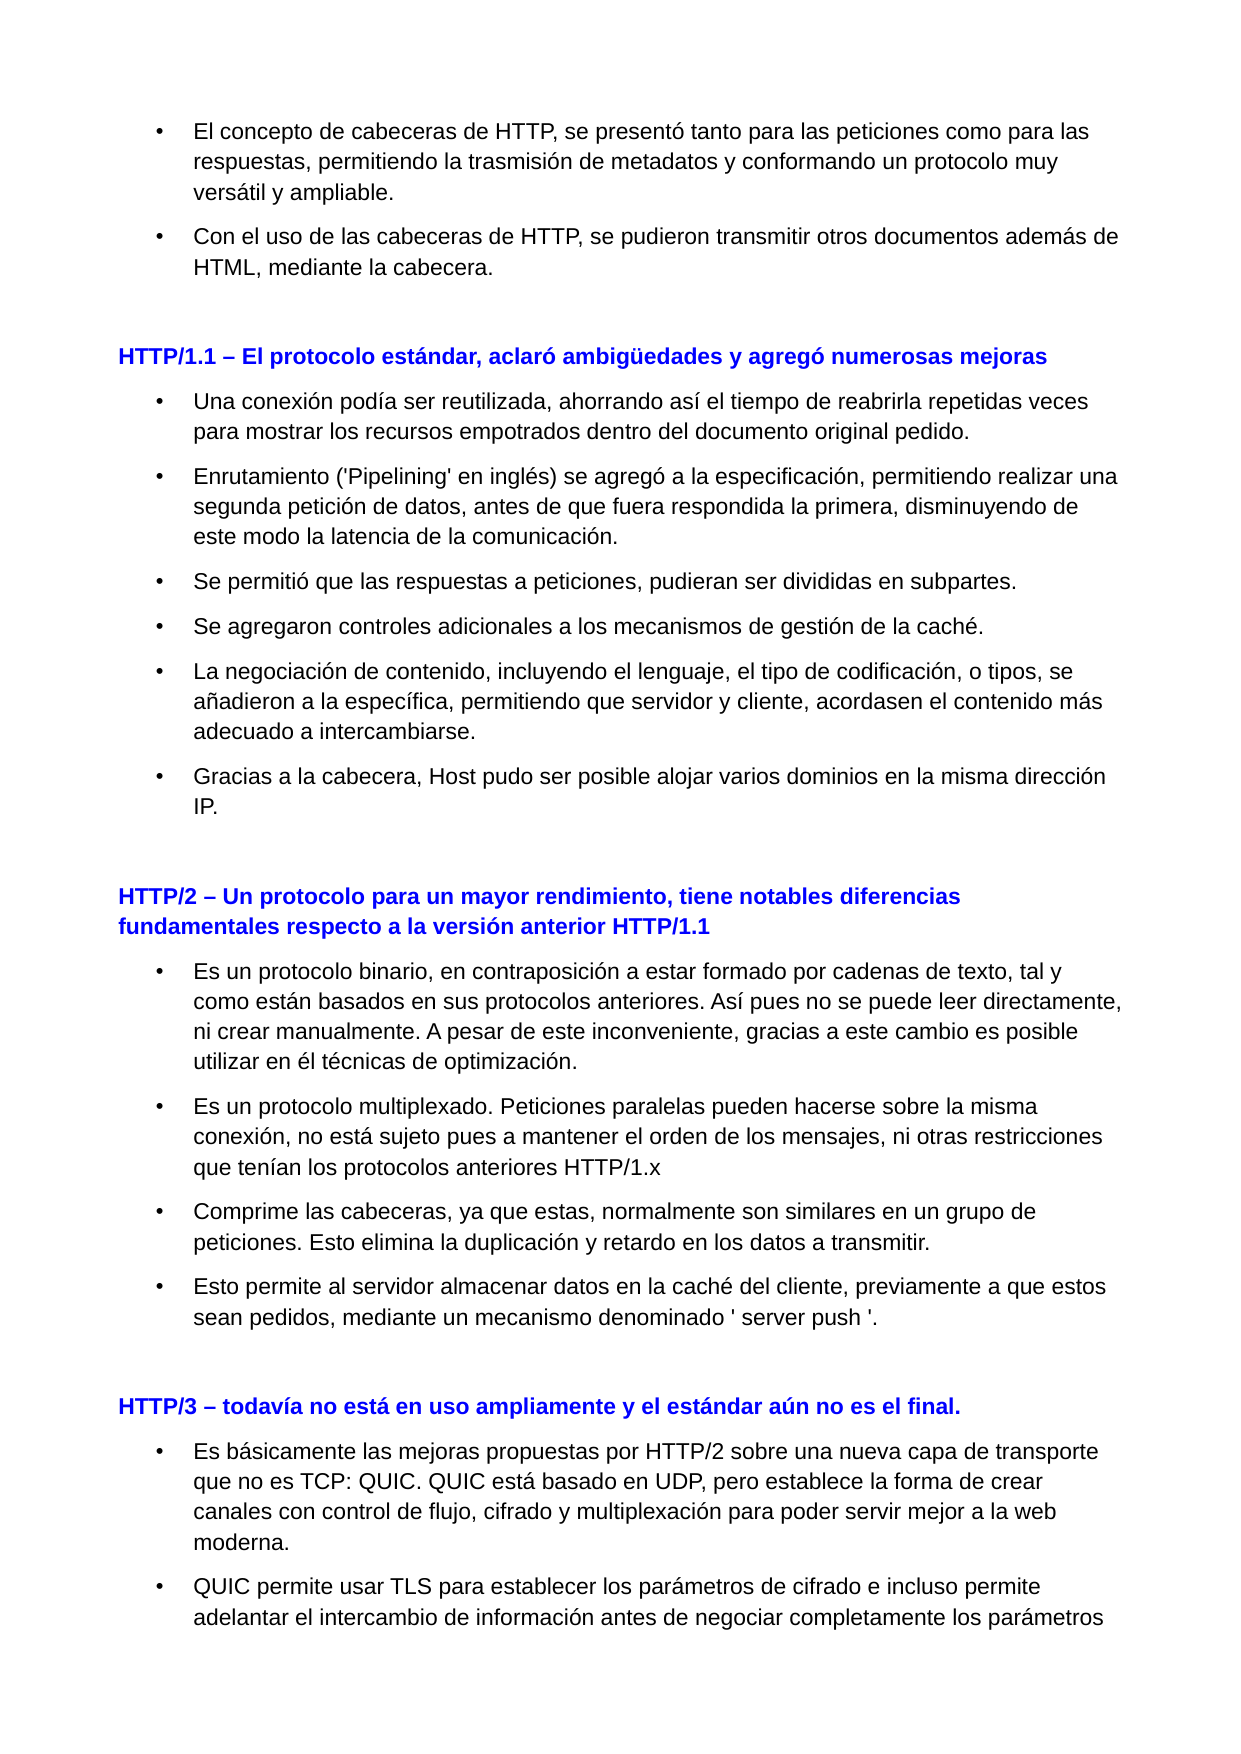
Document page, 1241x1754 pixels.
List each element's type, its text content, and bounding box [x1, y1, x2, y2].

list Enrutamiento ('Pipelining' en inglés) se agregó a la especificación, permitiendo realizar una segunda petición de datos, antes de que fuera respondida la primera, disminuyendo de este modo la latencia de la comunicación. [156, 463, 1122, 550]
list Es un protocolo binario, en contraposición a estar formado por cadenas de texto, tal y como están basados ​​en sus protocolos anteriores. Así pues no se puede leer directamente, ni crear manualmente. A pesar de este inconveniente, gracias a este cambio es posible utilizar en él técnicas de optimización. [156, 958, 1122, 1075]
list QUIC permite usar TLS para establecer los parámetros de cifrado e incluso permite adelantar el intercambio de información antes de negociar completamente los parámetros [156, 1573, 1122, 1630]
list Gracias a la cabecera, Host pudo ser posible alojar varios dominios en la misma dirección IP. [156, 763, 1122, 819]
list El concepto de cabeceras de HTTP, se presentó tanto para las peticiones como para las respuestas, permitiendo la trasmisión de metadatos y conformando un protocolo muy versátil y ampliable. [156, 118, 1122, 205]
list Se agregaron controles adicionales a los mecanismos de gestión de la caché. [156, 613, 1122, 639]
text HTTP/1.1 – El protocolo estándar, aclaró ambigüedades y agregó numerosas mejoras [118, 343, 1122, 369]
list Es básicamente las mejoras propuestas por HTTP/2 sobre una nueva capa de transporte que no es TCP: QUIC. QUIC está basado en UDP, pero establece la forma de crear canales con control de flujo, cifrado y multiplexación para poder servir mejor a la web moderna. [156, 1438, 1122, 1555]
list Una conexión podía ser reutilizada, ahorrando así el tiempo de reabrirla repetidas veces para mostrar los recursos empotrados dentro del documento original pedido. [156, 388, 1122, 444]
text HTTP/3 – todavía no está en uso ampliamente y el estándar aún no es el final. [118, 1393, 1122, 1419]
list Se permitió que las respuestas a peticiones, pudieran ser divididas en subpartes. [156, 568, 1122, 594]
list Con el uso de las cabeceras de HTTP, se pudieron transmitir otros documentos además de HTML, mediante la cabecera. [156, 223, 1122, 280]
text HTTP/2 – Un protocolo para un mayor rendimiento, tiene notables diferencias fundamentales respecto a la versión anterior HTTP/1.1 [118, 883, 1122, 939]
list Comprime las cabeceras, ya que estas, normalmente son similares en un grupo de peticiones. Esto elimina la duplicación y retardo en los datos a transmitir. [156, 1198, 1122, 1255]
list Esto permite al servidor almacenar datos en la caché del cliente, previamente a que estos sean pedidos, mediante un mecanismo denominado ' server push '. [156, 1273, 1122, 1330]
list Es un protocolo multiplexado. Peticiones paralelas pueden hacerse sobre la misma conexión, no está sujeto pues a mantener el orden de los mensajes, ni otras restricciones que tenían los protocolos anteriores HTTP/1.x [156, 1093, 1122, 1180]
list La negociación de contenido, incluyendo el lenguaje, el tipo de codificación, o tipos, se añadieron a la específica, permitiendo que servidor y cliente, acordasen el contenido más adecuado a intercambiarse. [156, 658, 1122, 744]
